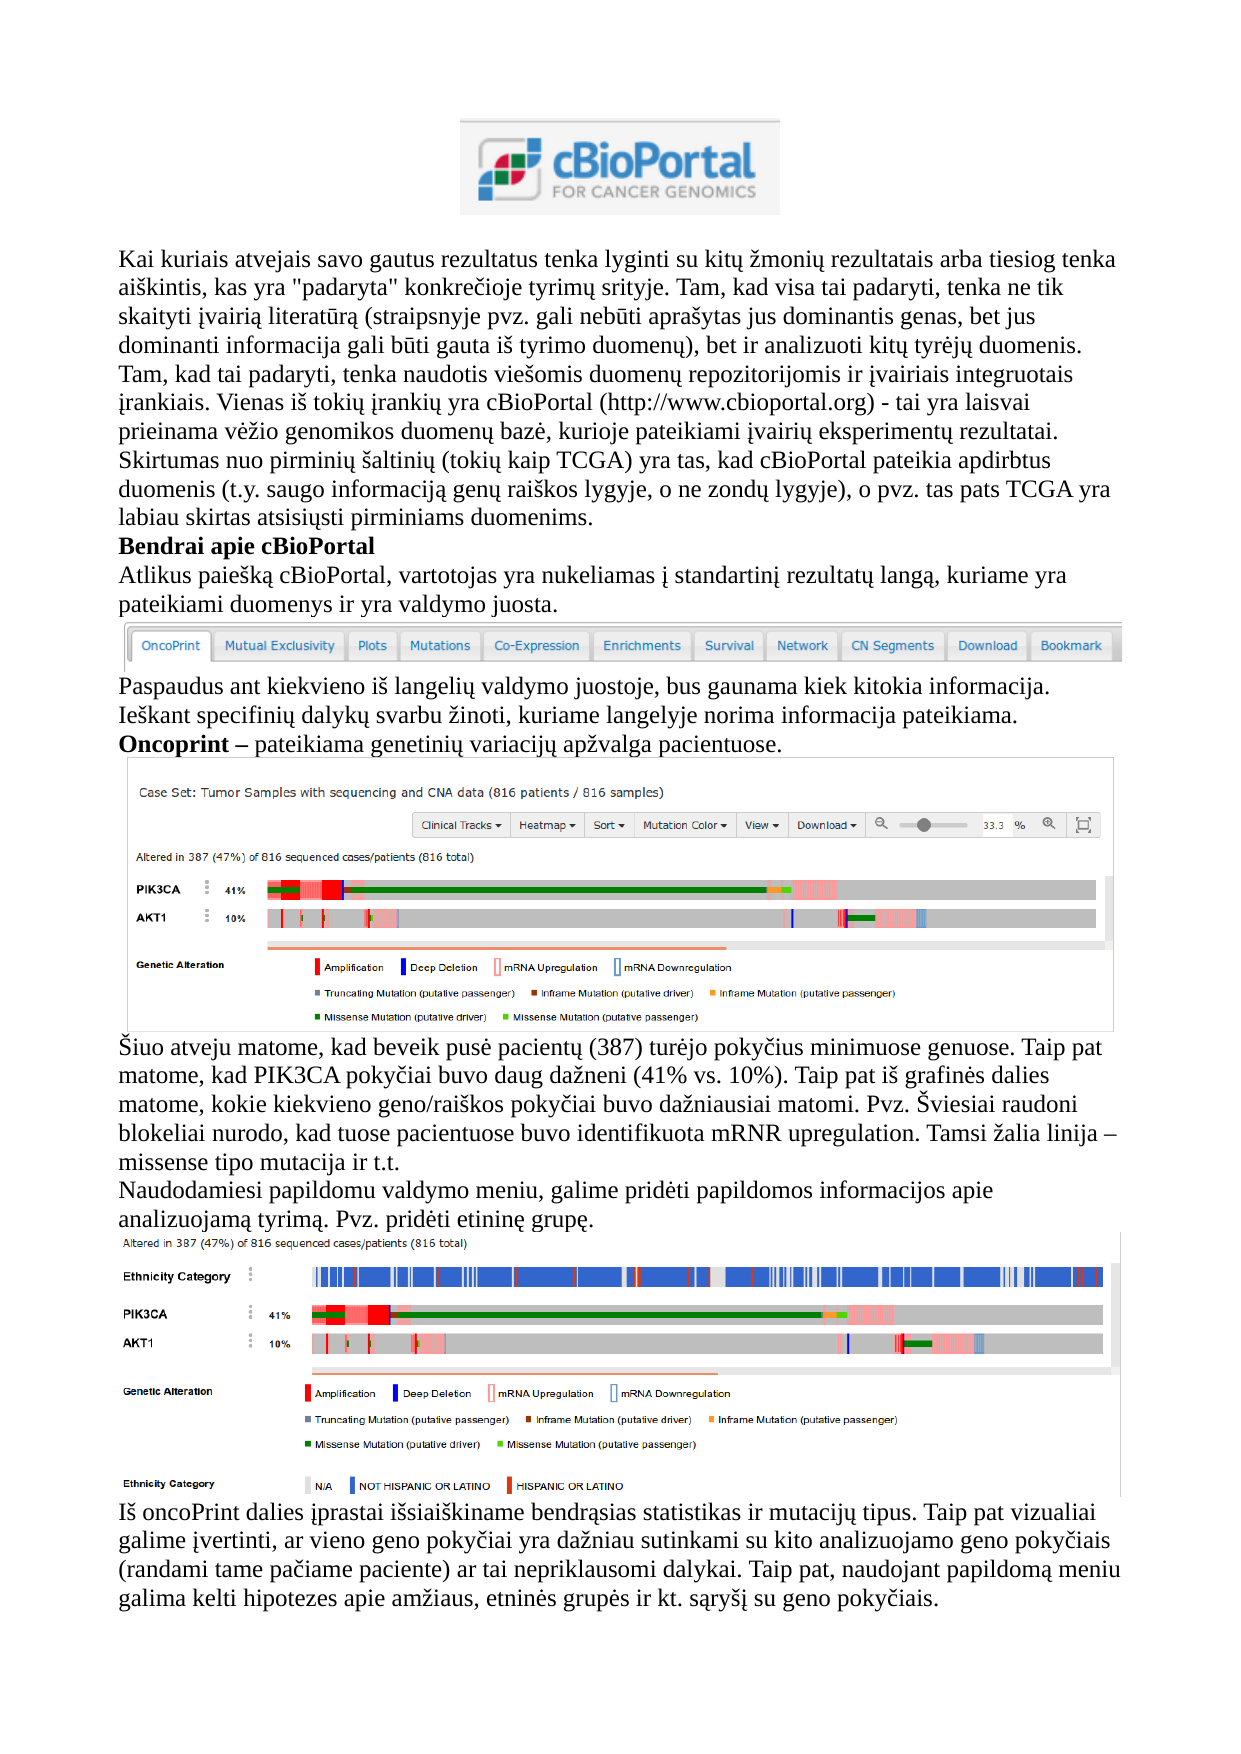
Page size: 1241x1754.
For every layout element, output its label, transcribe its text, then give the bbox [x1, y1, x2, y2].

text Šiuo atveju matome, kad beveik pusė pacientų (387) turėjo pokyčius minimuose genuose. Taip pat matome, kad PIK3CA pokyčiai buvo daug dažneni (41% vs. 10%). Taip pat iš grafinės dalies matome, kokie kiekvieno geno/raiškos pokyčiai buvo dažniausiai matomi. Pvz. Šviesiai raudoni blokeliai nurodo, kad tuose pacientuose buvo identifikuota mRNR upregulation. Tamsi žalia linija – missense tipo mutacija ir t.t. [118, 1032, 1122, 1175]
text Oncoprint – pateikiama genetinių variacijų apžvalga pacientuose. [118, 729, 1122, 757]
picture [460, 118, 781, 215]
text Kai kuriais atvejais savo gautus rezultatus tenka lyginti su kitų žmonių rezultatais arba tiesiog tenka aiškintis, kas yra "padaryta" konkrečioje tyrimų srityje. Tam, kad visa tai padaryti, tenka ne tik skaityti įvairią literatūrą (straipsnyje pvz. gali nebūti aprašytas jus dominantis genas, bet jus dominanti informacija gali būti gauta iš tyrimo duomenų), bet ir analizuoti kitų tyrėjų duomenis. Tam, kad tai padaryti, tenka naudotis viešomis duomenų repozitorijomis ir įvairiais integruotais įrankiais. Vienas iš tokių įrankių yra cBioPortal (http://www.cbioportal.org) - tai yra laisvai prieinama vėžio genomikos duomenų bazė, kurioje pateikiami įvairių eksperimentų rezultatai. Skirtumas nuo pirminių šaltinių (tokių kaip TCGA) yra tas, kad cBioPortal pateikia apdirbtus duomenis (t.y. saugo informaciją genų raiškos lygyje, o ne zondų lygyje), o pvz. tas pats TCGA yra labiau skirtas atsisiųsti pirminiams duomenims. [118, 244, 1122, 531]
text Bendrai apie cBioPortal [118, 531, 1122, 560]
text Atlikus paiešką cBioPortal, vartotojas yra nukeliamas į standartinį rezultatų langą, kuriame yra pateikiami duomenys ir yra valdymo juosta. [118, 560, 1122, 617]
picture [118, 617, 1123, 672]
picture [118, 1232, 1123, 1497]
picture [118, 757, 1123, 1032]
text Iš oncoPrint dalies įprastai išsiaiškiname bendrąsias statistikas ir mutacijų tipus. Taip pat vizualiai galime įvertinti, ar vieno geno pokyčiai yra dažniau sutinkami su kito analizuojamo geno pokyčiais (randami tame pačiame paciente) ar tai nepriklausomi dalykai. Taip pat, naudojant papildomą meniu galima kelti hipotezes apie amžiaus, etninės grupės ir kt. sąryšį su geno pokyčiais. [118, 1497, 1122, 1612]
text Naudodamiesi papildomu valdymo meniu, galime pridėti papildomos informacijos apie analizuojamą tyrimą. Pvz. pridėti etininę grupę. [118, 1175, 1122, 1232]
text Paspaudus ant kiekvieno iš langelių valdymo juostoje, bus gaunama kiek kitokia informacija. Ieškant specifinių dalykų svarbu žinoti, kuriame langelyje norima informacija pateikiama. [118, 672, 1122, 729]
